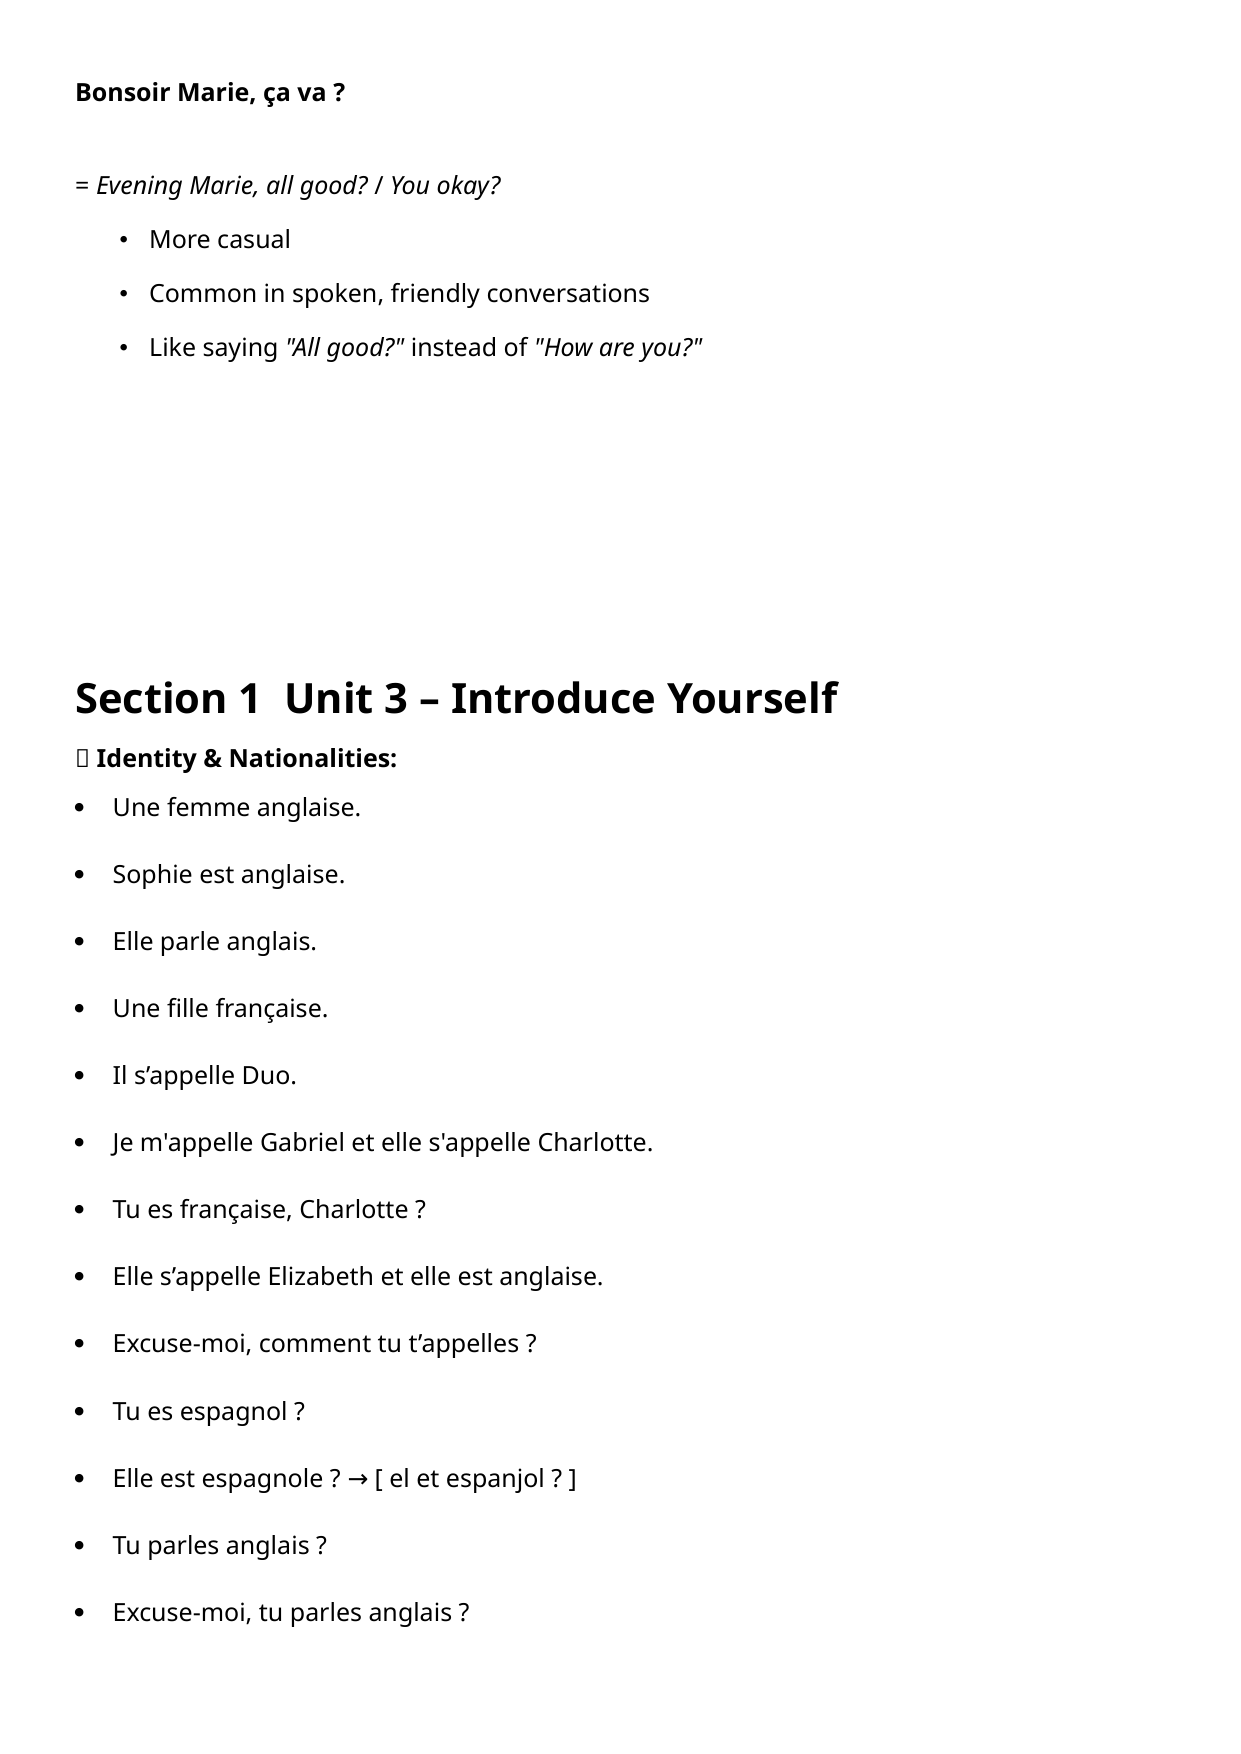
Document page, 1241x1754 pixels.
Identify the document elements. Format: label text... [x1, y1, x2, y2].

list Sophie est anglaise. [75, 856, 1165, 891]
list Common in spoken, friendly conversations [119, 275, 1165, 309]
list Excuse-moi, tu parles anglais ? [75, 1594, 1165, 1628]
list Tu parles anglais ? [75, 1527, 1165, 1561]
list More casual [119, 222, 1165, 256]
list Une femme anglaise. [75, 789, 1165, 823]
list Il s’appelle Duo. [75, 1058, 1165, 1092]
list Tu es française, Charlotte ? [75, 1192, 1165, 1226]
list Tu es espagnol ? [75, 1393, 1165, 1427]
list Une fille française. [75, 991, 1165, 1025]
list Elle est espagnole ? → [ el et espanjol ? ] [75, 1460, 1165, 1494]
subtitle 👤 Identity & Nationalities: [75, 740, 1165, 774]
list Excuse-moi, comment tu t’appelles ? [75, 1326, 1165, 1360]
text Bonsoir Marie, ça va ? [75, 75, 1165, 109]
list Je m'appelle Gabriel et elle s'appelle Charlotte. [75, 1125, 1165, 1159]
text = Evening Marie, all good? / You okay? [75, 129, 1165, 202]
list Elle s’appelle Elizabeth et elle est anglaise. [75, 1259, 1165, 1293]
list Elle parle anglais. [75, 923, 1165, 958]
subtitle Section 1 Unit 3 – Introduce Yourself [75, 668, 1165, 725]
list Like saying "All good?" instead of "How are you?" [119, 329, 1165, 363]
